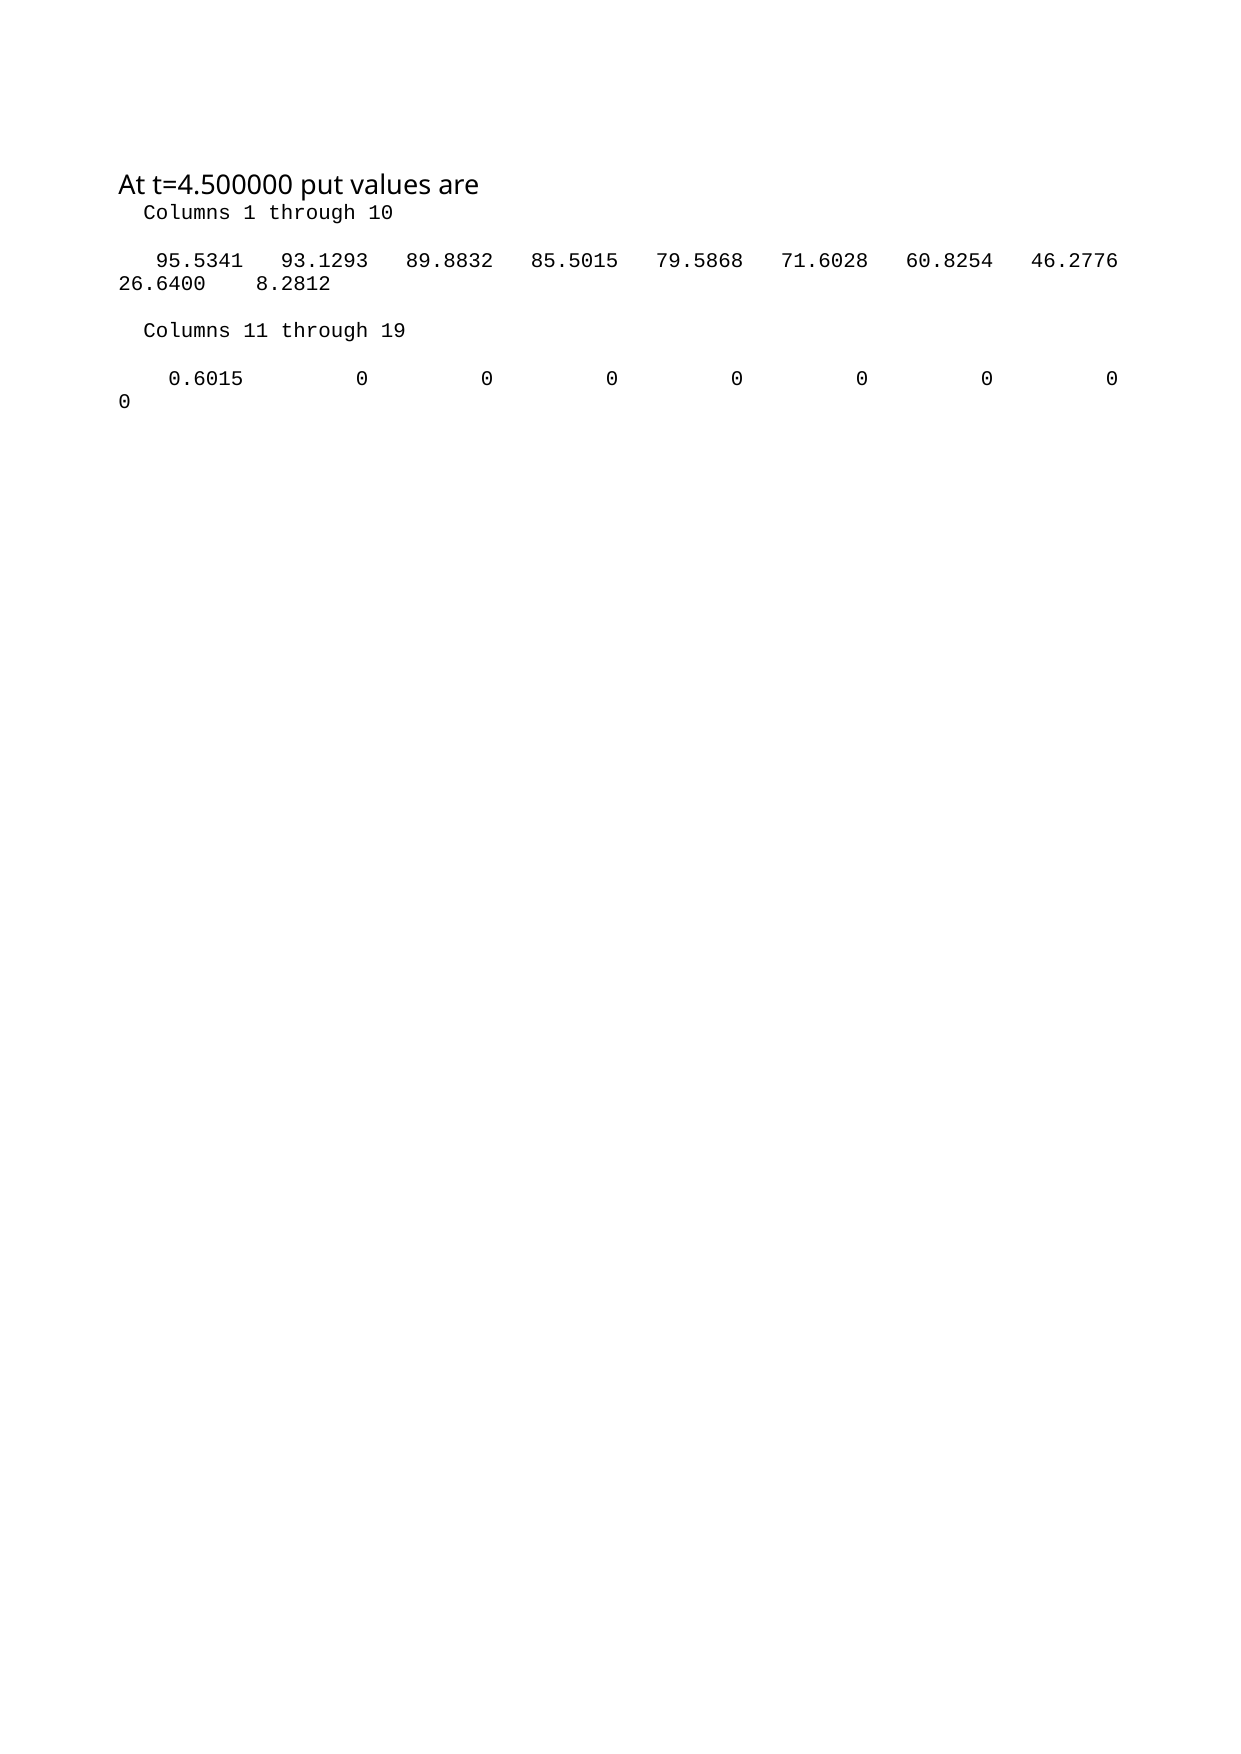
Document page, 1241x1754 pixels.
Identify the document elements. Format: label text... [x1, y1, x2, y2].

text At t=4.500000 put values are [118, 165, 1122, 202]
text Columns 11 through 19 [118, 321, 1122, 344]
text 0.6015 0 0 0 0 0 0 0 0 [118, 368, 1122, 415]
text Columns 1 through 10 [118, 202, 1122, 226]
text 95.5341 93.1293 89.8832 85.5015 79.5868 71.6028 60.8254 46.2776 26.6400 8.2812 [118, 249, 1122, 297]
